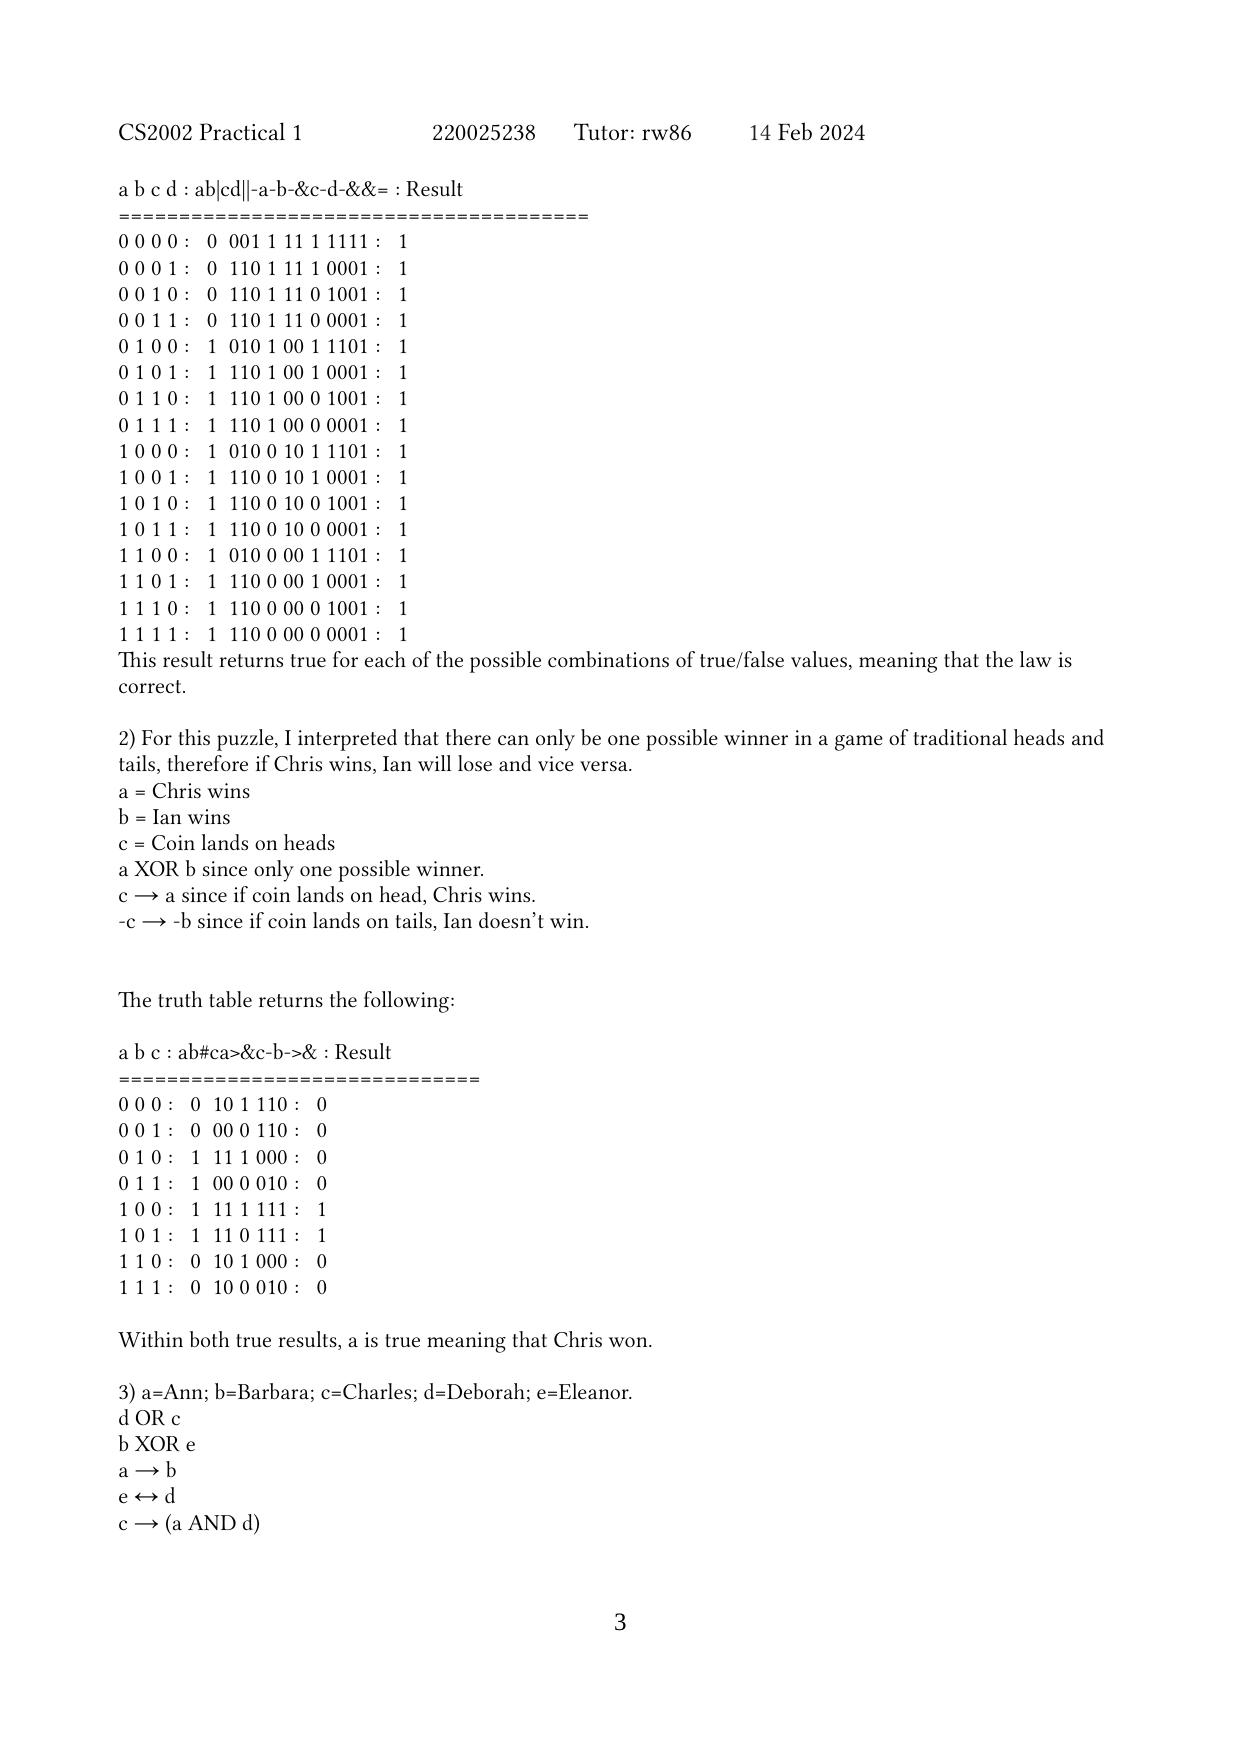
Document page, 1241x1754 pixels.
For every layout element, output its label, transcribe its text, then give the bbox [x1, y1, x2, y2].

text 2) For this puzzle, I interpreted that there can only be one possible winner in a game of traditional heads and tails, therefore if Chris wins, Ian will lose and vice versa. [118, 725, 1122, 777]
text 0 1 0 1 : 1 110 1 00 1 0001 : 1 [118, 359, 1122, 385]
text ======================================= [118, 202, 1122, 228]
text 1 1 0 1 : 1 110 0 00 1 0001 : 1 [118, 568, 1122, 594]
text 0 0 0 : 0 10 1 110 : 0 [118, 1091, 1122, 1117]
text 0 1 1 : 1 00 0 010 : 0 [118, 1170, 1122, 1196]
text 1 0 0 0 : 1 010 0 10 1 1101 : 1 [118, 438, 1122, 464]
text 0 0 1 0 : 0 110 1 11 0 1001 : 1 [118, 281, 1122, 307]
text ============================== [118, 1065, 1122, 1091]
text a = Chris wins [118, 777, 1122, 804]
text This result returns true for each of the possible combinations of true/false values, meaning that the law is correct. [118, 647, 1122, 699]
text a → b [118, 1457, 1122, 1483]
text The truth table returns the following: [118, 987, 1122, 1013]
text d OR c [118, 1405, 1122, 1431]
text a XOR b since only one possible winner. [118, 856, 1122, 882]
text b XOR e [118, 1431, 1122, 1457]
text 3) a=Ann; b=Barbara; c=Charles; d=Deborah; e=Eleanor. [118, 1379, 1122, 1405]
text a b c d : ab|cd||-a-b-&c-d-&&= : Result [118, 176, 1122, 202]
text 1 1 0 : 0 10 1 000 : 0 [118, 1248, 1122, 1274]
text c → a since if coin lands on head, Chris wins. [118, 882, 1122, 908]
text 0 0 0 1 : 0 110 1 11 1 0001 : 1 [118, 254, 1122, 281]
text 0 1 0 : 1 11 1 000 : 0 [118, 1143, 1122, 1170]
text 1 1 1 : 0 10 0 010 : 0 [118, 1274, 1122, 1300]
text 0 1 1 0 : 1 110 1 00 0 1001 : 1 [118, 385, 1122, 411]
text 0 1 0 0 : 1 010 1 00 1 1101 : 1 [118, 333, 1122, 359]
text 1 0 0 : 1 11 1 111 : 1 [118, 1196, 1122, 1222]
text c → (a AND d) [118, 1509, 1122, 1536]
text 1 1 0 0 : 1 010 0 00 1 1101 : 1 [118, 542, 1122, 568]
text 1 0 1 0 : 1 110 0 10 0 1001 : 1 [118, 490, 1122, 516]
text b = Ian wins [118, 804, 1122, 830]
text a b c : ab#ca>&c-b->& : Result [118, 1039, 1122, 1065]
text 0 1 1 1 : 1 110 1 00 0 0001 : 1 [118, 411, 1122, 438]
text 1 0 1 : 1 11 0 111 : 1 [118, 1222, 1122, 1248]
text Within both true results, a is true meaning that Chris won. [118, 1327, 1122, 1353]
text 1 1 1 1 : 1 110 0 00 0 0001 : 1 [118, 621, 1122, 647]
text e ↔ d [118, 1483, 1122, 1509]
text -c → -b since if coin lands on tails, Ian doesn’t win. [118, 908, 1122, 934]
text 0 0 0 0 : 0 001 1 11 1 1111 : 1 [118, 228, 1122, 254]
text 1 1 1 0 : 1 110 0 00 0 1001 : 1 [118, 594, 1122, 621]
text 1 0 0 1 : 1 110 0 10 1 0001 : 1 [118, 464, 1122, 490]
text 0 0 1 1 : 0 110 1 11 0 0001 : 1 [118, 307, 1122, 333]
text 1 0 1 1 : 1 110 0 10 0 0001 : 1 [118, 516, 1122, 542]
text c = Coin lands on heads [118, 830, 1122, 856]
text 0 0 1 : 0 00 0 110 : 0 [118, 1117, 1122, 1143]
